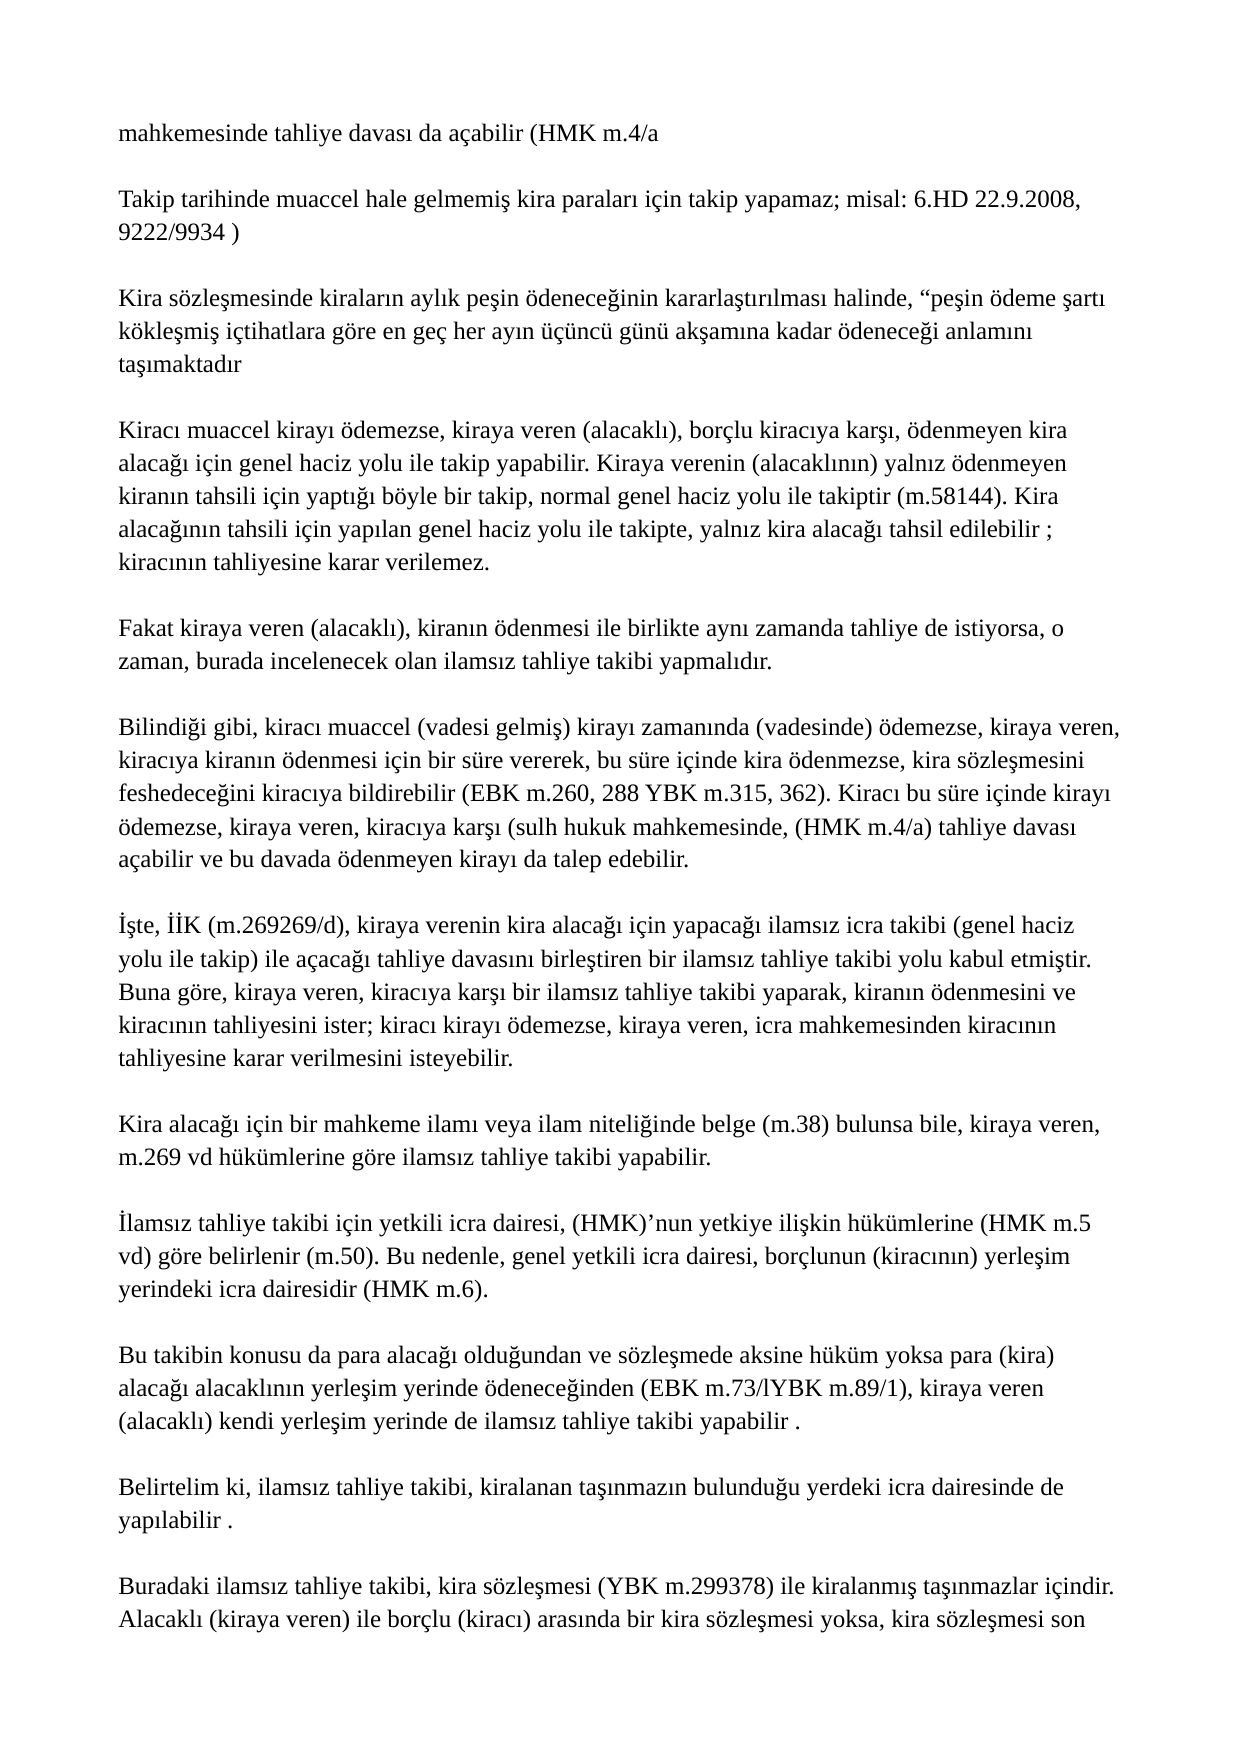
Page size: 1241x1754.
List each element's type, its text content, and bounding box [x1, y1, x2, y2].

text ----------------------KİRALANAN TAŞINMAZIN İLAMSIZ İCRA YOLU İLE TAHLİYESİ PROSEDÜRÜ--------------------------------- İlamsız icra, kural olarak yalnız para (ve teminat) alacakları için mümkündür. Fakat istisna olarak, iki halde kiralanan taşınmazların ilamsız icra yolu ile tahliye edilebileceği kabul edilmiştir. Kural olarak, kiraya verilmiş bir taşınmazı (mesela bir evi) tahliye ettirebilmek için, kiraya verenin (ev sahibinin) ilk önce kiracıya karşı sulh hukuk mahkemesinde bir tahliye davası (HMK m.4/a) açması gerekir. Kiraya veren, bu tahliye davasını kazanırsa, mahkemeden alacağı tahliye ilamını icraya koyarak taşınmazın (evin) tahliyesini sağlar. Fakat ÎİK, istisnaî olarak, bazı sebeplerin varlığı halinde, ilk önce mahkemede tahliye davası açmadan, kiraya verenin, doğruca icra dairesine başvurarak, kiralanan taşınmazın tahliyesini isteyebileceğini kabul etmiştir (ilamsız icra; m.269 vd)2. Bu da iki halde mümkündür: 1) Kira bedelinin ödenmemesi halinde ; 2) kira süresinin bitmesi halinde. A) Kira bedelinin ödenmemesi nedeniyle ilamsız tahliye (m.269 269/d) Belirtelim ki, m.269-275'teki hallerde, kiraya veren, aşağıda incelenecek olan ilamsız tahliye takibi yapmak zorunda değildir. Kiraya veren, ilamsız tahliye takibi yapmadan, doğruca sulh hukuk mahkemesinde tahliye davası da açabilir (HMK m.4/a Takip tarihinde muaccel hale gelmemiş kira paraları için takip yapamaz; misal: 6.HD 22.9.2008, 9222/9934 ) Kira sözleşmesinde kiraların aylık peşin ödeneceğinin kararlaştırılması halinde, “peşin ödeme şartı kökleşmiş içtihatlara göre en geç her ayın üçüncü günü akşamına kadar ödeneceği anlamını taşımaktadır Kiracı muaccel kirayı ödemezse, kiraya veren (alacaklı), borçlu kiracıya karşı, ödenmeyen kira alacağı için genel haciz yolu ile takip yapabilir. Kiraya verenin (alacaklının) yalnız ödenmeyen kiranın tahsili için yaptığı böyle bir takip, normal genel haciz yolu ile takiptir (m.58144). Kira alacağının tahsili için yapılan genel haciz yolu ile takipte, yalnız kira alacağı tahsil edilebilir ; kiracının tahliyesine karar verilemez. Fakat kiraya veren (alacaklı), kiranın ödenmesi ile birlikte aynı zamanda tahliye de istiyorsa, o zaman, burada incelenecek olan ilamsız tahliye takibi yapmalıdır. Bilindiği gibi, kiracı muaccel (vadesi gelmiş) kirayı zamanında (vadesinde) ödemezse, kiraya veren, kiracıya kiranın ödenmesi için bir süre vererek, bu süre içinde kira ödenmezse, kira sözleşmesini feshedeceğini kiracıya bildirebilir (EBK m.260, 288 YBK m.315, 362). Kiracı bu süre içinde kirayı ödemezse, kiraya veren, kiracıya karşı (sulh hukuk mahkemesinde, (HMK m.4/a) tahliye davası açabilir ve bu davada ödenmeyen kirayı da talep edebilir. İşte, İİK (m.269269/d), kiraya verenin kira alacağı için yapacağı ilamsız icra takibi (genel haciz yolu ile takip) ile açacağı tahliye davasını birleştiren bir ilamsız tahliye takibi yolu kabul etmiştir. Buna göre, kiraya veren, kiracıya karşı bir ilamsız tahliye takibi yaparak, kiranın ödenmesini ve kiracının tahliyesini ister; kiracı kirayı ödemezse, kiraya veren, icra mahkemesinden kiracının tahliyesine karar verilmesini isteyebilir. Kira alacağı için bir mahkeme ilamı veya ilam niteliğinde belge (m.38) bulunsa bile, kiraya veren, m.269 vd hükümlerine göre ilamsız tahliye takibi yapabilir. İlamsız tahliye takibi için yetkili icra dairesi, (HMK)’nun yetkiye ilişkin hükümlerine (HMK m.5 vd) göre belirlenir (m.50). Bu nedenle, genel yetkili icra dairesi, borçlunun (kiracının) yerleşim yerindeki icra dairesidir (HMK m.6). Bu takibin konusu da para alacağı olduğundan ve sözleşmede aksine hüküm yoksa para (kira) alacağı alacaklının yerleşim yerinde ödeneceğinden (EBK m.73/lYBK m.89/1), kiraya veren (alacaklı) kendi yerleşim yerinde de ilamsız tahliye takibi yapabilir . Belirtelim ki, ilamsız tahliye takibi, kiralanan taşınmazın bulunduğu yerdeki icra dairesinde de yapılabilir . Buradaki ilamsız tahliye takibi, kira sözleşmesi (YBK m.299378) ile kiralanmış taşınmazlar içindir. Alacaklı (kiraya veren) ile borçlu (kiracı) arasında bir kira sözleşmesi yoksa, kira sözleşmesi son bulmuş ise veya borçlu (kira sözleşmesinden) başka bir sözleşmeye (mesela, ortaklık veya işletme sözleşmesine) dayanarak taşınmazda oturmakta ise, m.269 hükmüne göre ilamsız tahliye takibi yapılamaz. Kiraya verenin ilamsız tahliye takibi yapabilmesi için, taraflar arasında yazılı bir kira sözleşmesi bulunması şart değildir. Sözlü kira sözleşmesine dayanarak da ilamsız tahliye takibi yapılabilir. Takip talebi Buradaki (ilamsız tahliyedeki) takip talebinin yapılması ve içeriği, kural olarak genel haciz yolu ile takipteki (m.58) gibidir . Bu nedenle, burada, ilamsız tahliyedeki takip talebinin özelliklerinin incelenmesi ile yetinilecektir: 1) Alacaklı (kiraya veren) İlamsız tahliye takibi, alacaklı sıfatıyla kiraya veren tarafından yapılır (m.58/1 ) . Kiraya veren, kural olarak taşınmazın maliki olan kişidir. Fakat, kiraya veren, taşınmazın maliki olmasa bile, kiraya veren sıfatı ile ilamsız tahliye takibi yapabilir . Paylı mülkiyete konu taşınmaz bir paydaş tarafından kiraya verilmişse, o tek (bir) paydaş kiralayan sıfatıyla ilamsız tahliye takibi yapabilir. Kiraya veren taşınmazım başkasına temlik ederse, yeni malik ilamsız tahliye takibi yapabilir . Kira sözleşmesinde birden fazla kiraya veren varsa, ilamsız tahliye takibinin kiraya verenlerin tümü tarafından (birlikte) yapılması zorunludur (mecburî takip arkadaşlığı) 2) Borçlu (kiracı) İlamsız tahliye takibi, borçlu sıfatıyla kiracıya karşı yapılır (m.58/2). Kiracı ölmüş ise, ilamsız tahliye takibinin kiracının bütün mirasçılarına karşı (birlikte) yapılması zorunludur (mecburî takip arkadaşlığı) Kira sözleşmesinde birden fazla kiracının bulunması halinde, kiraya verenin, kiracıların tümüne (hepsine) karşı birlikte ilamsız tahliye takibi yapması zorunludur (mecburî takip arkadaşlığı) . Kira sözleşmesinde kiracının adresi yazılı ise, takip talebinde borçlunun (kiracının) adresi olarak bu (kira sözleşmesindeki) adresinin gösterilmesi ve ödeme emrinin de bu adrese tebliğ edilmesi gerekir. 3) Kira (alacak) tutarı Kiraya veren (alacaklı), ilamsız tahliye takip talebinde, ilk önce ödenmemiş olan kiranın ödenmesini ister. Yani, kiraya veren, istediği kiranın (alacağın) Türk parası ile tutarını takip talebinde göstermelidir (m.58/3). EBK döneminde yapılan kira sözleşmelerinde, bir aylık kiranın zamanında ödenmemesi halinde, kira dönemi sonuna kadar olan kiraların tamamının muaccel olacağı kararlaştırılmış ise, alacaklı, takip talebinde muaccel hale gelmiş olan tüm kiraların ödenmesini talep edebilmekte idi . YBK’na göre, konut kiralarında “kira bedelinin zamanında ödenmemesi halinde ceza koşulu ödeneceğine veya sonraki kira bedellerinin muaccel olacağına ilişkin anlaşmalar geçersizdir” (YBK m.346,c.2) . Ancak, YBK m.346 hükmü, kiracının TTK’nda tacir olarak sayılan kişiler ile özel hukuk ve kamu hukuku tüzel kişileri olduğu işyeri kiralarında,1.7.2020 tarihine kadar uygulanmaz (6353 s.K. geçici m.2). Bu halde, işyeri kiralarındaki muacceliyet şartı 1.7.2020 tarihine kadar uygulanacaktır (geçerlidir). İlk kira dönemi için istenebilecek kira, (ilk) kira sözleşmesinde kararlaştırılmış (belirtilmiş) olan kira bedelidir. Kira sözleşmesinde, sonraki (yeni) kira dönemi için ödenecek kira, önceki dönemin kira bedeline her yıl yüzde belirli bir miktar zam yapılacaktır şeklinde belirlenmiş ise, kiraya veren, buna göre hesaplayacağı (yeni) kira bedeli üzerinden ilamsız tahliye takibi yapabilir . YBK’na göre, konut kiralarında “tarafların yenilenen kira dönemlerinde uygulanacak kira bedeline ilişkin anlaşmaları, bir önceki kira yılında üretici fiyat endeksindeki artış oranmı geçmemek koşuluyla geçerlidir” (YBK m.344,1). YBK m.344 “birinci fıkrasında yenilenen kira dönemlerinde uygulanacak kira bedelinin belirlenmesine ilişkin ilkelere yer verilmiştir. Böylece, 6570 sayılı Kanunun 2 ve 3 üncü maddelerinin, Anayasa Mahkemesince iptali üzerine bu konuda ortaya çıkan kanun boşluğunun, uygulamada kabul edilen esaslar göz önünde tutularak, yasal bir düzenlemeye kavuşturulması amaçlanmıştır. Bu düzenlemeyle, yenilenen kira dönemlerinde uygulanacak kira bedellerine ilişkin anlaşmaların geçerliliği, bir önceki kira yılında “üretici fiyat endeksindeki artış oranını geçmemek koşuluyla” kabul edilmiştir; kira sözleşmesinin bir yıldan uzun süreli olması durumunda da aynı sınırlamanın gözetilmesi gerekecektir. Uygulamada, uzun bir süreden beri Devlet İstatistik Enstitüsü tarafından yayımlanan toptan eşya fiyat endeksindeki artış oranı göz önünde tutulmuş olmakla birlikte, adı geçen Enstitüce bir süreden beri bu endeks yerine üretici fiyat endeksindeki artış oranları yayımlandığı için, kira bedelinin belirlenmesinde objektif bir ölçüt olarak üretici fiyat endeksindeki artış oranından yararlanılması benimsenmiştir”. Ancak, YBK m.344 hükmü, kiracının TTK’nda tacir olarak sayılan kişiler ile özel hukuk ve kamu hukuku tüzel kişileri olduğu işyeri kiralarında, 1.7.2020 tarihine kadar uygulanmaz (6353 s.K. geçici m.2). Taraflar yeni kira dönemi için ödenecek kira (farkı) hakkında anlaşmaya varamamışlarsa, kiraya veren, önceki dönemdeki kira bedeli üzerinden (yeni dönemde) ilamsız tahliye takibi yapabilir ve yeni dönem için kira farkı isteme hakkım saklı tutabilir. Kiraya veren, (böyle yapmayıp da) kendi belirlediği yeni dönem kira farkını da ekleyerek yeni bir kira bedeli üzerinden ilamsız tahliye takibi yaparsa, kiracı, kiraya verenin tek taraflı olarak (yeni dönem için) belirlediği kira farkına itiraz edebilir. Bu itiraz kısmî itiraz niteliğinde olduğundan, kiracının itirazında itiraz ettiği (veya kabul ettiği) kira miktarının ne kadar olduğunu açıkça göstermesi gerekir. Aksi halde, kiracı kiraya verenin istediği kira miktarına itiraz etmemiş sayılır. Kiracı, yeni dönem için istenen kira farkına açıkça itiraz (kısmî itiraz) ederse ve itiraz etmediği (önceki dönemdekine göre) kirayı da (ödeme süresinde) öderse, kiraya veren, icra mahkemesinden kiracının itirazının kaldırılmasına ve tahliyesine karar verilmesini isteyemez. Bu halde (tarafların yeni kira döneminde ödenecek kira farkı için anlaşmaya varamamış olmaları halinde), kiraya veren, yeni döneme ait kira farkı için sulh hukuk mahkemesinde açacağı kira bedelinin tespiti davasında, sulh hukuk mahkemesinin vereceği kira tespiti kararına dayanarak ilamsız tahliye takibi yapabilir. Yargıtay'a göre, “kiranın tespitine ilişkin mahkeme kararı ile tespit edilen kira farkı alacağının ifa zamanmın gelmiş sayılması için sadece alacaklının borçludan edada bulunmasını isteyebileceği zamanın gelmiş olması yeterli olmayıp; aynı zamanda o kararın kesinleşmesi gerekir” Fakat İçtihadı Birleştirme Kararları mahkemeleri bağlayıcı nitelikte olduğundan, sözü geçen 12.11.1979 günlü İBK yürürlükte kaldığı (değiştirilmediği) sürece, kira bedelinin tespiti kararları kesinleşmedikçe, bu kararlara dayanarak ilamsız icra (ve tahliye) takibi yapılamaz . Kiraya verenin, istediği kiranın hangi aya (veya aylara) ait olduğunu takip talebinde belirtmesi gerekir. Takip talebinde istenen kiranın hangi aya (veya aylara) ait olduğu belirtilmemişse, bu husus alacaklıya (kiraya verene) açıklat tırılır ; yoksa, bundan dolayı alacaklının (kiraya verenin) itirazın kaldırılması ve tahliye talebi reddedilemez. İşyeri kiralarında, kiraya veren, takip talebinde (kiracının kiraya verene ödemesi gereken) net kirayı talep edebilir. Kanımca, kira sözleşmesinde, yönetim, yakıt, kapıcı, elektrik, su giderlerinin kiracıya ait olduğu yazılı olup da kiraya veren bu giderleri (veya bunlardan birini veya bazısını) ödemiş ise, kiraya veren, ilamsız tahliye takip talebinde, kiradan başka (ödemiş olduğu) bu giderleri de isteyebilir . YBK’na göre, “kiracı, konut ve çatılı işyeri kiralarında, sözleşmede aksi öngörülmemişse veya aksine yerel adet yoksa, ısıtma, aydınlatma ve su gibi kullanma giderlerine katlanmakla yükümlüdür. Giderlere katlanan taraf, bu giderleri ispat edici belgelerin birer örneğini, istem üzerine diğer tarafa vermek zorundadır” (YBK m.341). 4) Tahliye talebi Kiraya veren (alacaklı), ilamsız tahliye takip talebinde, ikinci olarak (kiranın ödenmesinden başka) kiracının tahliyesini (taşınmazı boşaltmasını) ister (m.269,1). Yani, kiraya veren, ödenmemiş kiranın tahsili için yaptığı ilamsız takip talebinde, kiracıya (ödeme emri ile) BK m.260 veya 288 (YBK m.315 veya 362)’deki ihtarın da yapılmasını isteyebilir. Böylece kiraya veren, kira bedeli için olan genel haciz yolu ile takip ile, tahliye takibini birleştirir. Kiraya veren, tahliye talebini, (örnek 1 nolu) basılı takip talebi örneğinin (7) nolu bölümünün karşısındaki boş yere yazar . Ayrıca, tahliye talebinin, basılı takip talebi örneğinin (9) nolu bölümünün karşısındaki boş yerde de “haciz ve tahliye” şeklinde tekrarlanması uygun olur. Kiraya veren (alacaklı), takip talebinde yalnız kiranın ödenmesini istemekle yetinmiş, yani tahliye talebinde bulunmamış ise, icra dairesi, borçluya (kiracıya) m.269'a göre (13 örnek nolu) ödeme emri gönderemez ; göndermiş olsa bile, alacaklı, böyle bir ödeme emrine dayanarak icra mahkemesinden (veya sulh hukuk mahkemesinden, m.269/b,lV) taşınmazın tahliyesini isteyemez . Bu halde (takip talebinde tahliye istemeyip sadece kira alacağının istenmiş olması halinde), takip talebi genel haciz yoluna ilişkin bir takip talebidir. Bu nedenle, icra dairesi, borçluya (kiracıya) genel haciz yoluna ilişkin (7) örnek numaralı ödeme emri gönderir. 5) Kira sözleşmesinin eklenmesi Yazılı kira sözleşmesi yapılmış ise, kiraya verenin, takip talebine yazılı kira sözleşmesinin aslım veya bir örneğini eklemesi ve bundan başka borçlu (kiracı) sayısı kadar örneğini takip talebi ile birlikte icra dairesine vermesi gerekir (m.58,) . Bundan başka, kiraya verenin, dayandığı yazılı kira sözleşmesinin tarihini takip talebine yazması gerekir. Belirteyim ki, kiraya verenin (kira bedelinin ödenmemesi nedeniyle) ilamsız tahliye takibi (m.269) yapabilmesi için, yazılı bir kira sözleşmesi bulunması şart değildir . Yazılı kira sözleşmesi bulunmasa (yani kira sözleşmesi sözlü yapılmış olsa) dahi, ilamsız tahliye yoluna başvurulabilir. Aşağıda görüleceği gibi, bu halde, kiracı, süresinde ödeme emrine itiraz etmezse, kira sözleşmesini kabul etmiş sayılır ve kiraya veren icra mahkemesinden kiracının tahliyesini isteyebilir (m.269/a) . Kiracı, süresinde ödeme emrine itiraz eder ve fakat kira sözleşmesini açıkça kabul ederse veya itirazında kira sözleşmesini açık ve kesin olarak inkar etmezse, kira akdini (sözleşmesini) kabul etmiş sayılır (m.269,11 c.2) ; bu halde, kiraya veren icra mahkemesinden itirazın kaldırılmasını ve tahliye isteyebilir. Buna karşılık, kiracı ödeme emrine itiraz ederken kira sözleşmesini inkar ederse, kiraya veren icra mahkemesinden tahliye isteyemez; sulh hukuk mahkemesinde tahliye davası açabilir (m.269/b,IV,V). Alacaklı (kiraya veren) takip talebinde kira sözleşmesinin sözlü olduğunu (sözlü kira sözleşmesine dayandığını) bildirdikten sonra, icra mahkemesinde kira sözleşmesinin yazılı olduğunu ileri süremez (yazılı bir kira sözleşmesine dayanamaz) . Fakat, alacaklı kiraya veren, borçlu (kiracı) ile arasında (sözlü) bir kira sözleşmesi bulunduğunu (icra mahkemesinde) başka bir belge ile ispat edebilir . Ödeme emri Alacaklının (kiraya verenin) ilamsız tahliye takip talebini alan icra dairesi, borçlu kiracıya ihtarlı (13 örnek nolu) ödeme emri gönderir. Bu ödeme emrine şunlar yazılır (m.269, Y m.35): 1) Takip talebindeki kayıtlar Ödeme emrine, takip talebindeki kayıtlar, yani alacaklının (kiraya verenin) ve borçlunun (kiracının) kimlikleri ve adresleri ile istenen kiranın Türk parası ile tutarı yazılır. 2) Fesih (tahliye) ihtarı BK m.260 veya m.288 (YBK m.315 veya m.362)’de yazılı, kira sözleşmesinin feshedileceğine ilişkin ihtar (tahliye ihtarı) da ödeme emrine yazılır (m.269,1; Y m.35/b) . 3) İtiraz süresi Ödeme emrinde, borçlunun (kiracının) yedi gün içinde (ödeme emrine) itiraz edebileceği de yazılır. Buna göre, ödeme emrine itiraz süresi yedi gündür. 4) Kira sözleşmesine itiraz ile ilgili ihtar Borçlu kiracının, itiraz süresi (kural olarak yedi gün) içinde, kira sözleşmesini ve varsa yazılı kira sözleşmesindeki imzasını açık ve kesin olarak reddetmezse (inkar etmezse), kira sözleşmesini kabul etmiş sayılacağı ihtarı da ödeme emrine yazılır (m.269,ü; Y m.35/d). Kira sözleşmesine itiraz, aşağıda incelenecektir . 5) Ödeme (temerrüt) ihtarı Ödeme emri ile, borçlu kiracıya, kira borcunu (ödeme emrinin tebliği tarihinden itibaren) belli bir süre içinde (ödeme emrinde yazılı olan icra dairesine ait) banka hesabına ödemesi ihtar edilir. Ödeme süresi, kira sözleşmesi çeşitlerine göre değişiktir: adi kirada ödeme süresi en az on gündür (YBK m.315,11). Konut ve çatılı işyeri kiralarında ödeme süresi en az otuz gündür (YBK m.315,ü) . Ürün kirasında, ödeme süresi en az altmış gündür (YBK m.362,ü): Ürün kirasında ödeme süresinin (altmış gün yerine) otuz gün olarak gösterilmiş olması halinde, alacaklı kiraya veren, (böyle bir ödeme emrine dayanarak) icra mahkemesinden (veya sulh hukuk mahkemesinden) tahliye isteyemez ; fakat, alacaklı kiraya veren, (icra mahkemesinde) kira alacağı için, itirazın kaldırılmasını isteyebilir. (En az on, otuz veya altmış günlük) ödeme (ihtar) süresi, borçluya ödeme emrinin tebliğinden itibaren işlemeye başlar . Yukardaki en az otuz (on veya altmış) günlük ödeme süresinin hesabında, ihtarın (ödeme emrinin) tebliğ edildiği (ilk) gün sayılmaz (m.19,1) . En az otuz (on veya altmış) günlük ödeme süresinin sonuncu gününün resmî bir tatil gününe rastlaması halinde, ödeme süresi, tatili takip eden iş gününde biter. Ödeme emrinde ödeme süresinin yanlış gösterilmiş (mesela otuz gün yerine yedi gün gösterilmiş) olması halinde, borçlu kiracı temerrüde düşmez ve alacaklı (kiraya veren) tahliye isteyemez . Ödeme emrinde ödeme süresi yazılı değilse (ödeme süresi ile ilgili yer boş bırakılmışsa), kiraya veren (alacaklı) icra mahkemesinden (veya sulh hukuk mahkemesinden) kiracının tahliyesini isteyemez . 6) Tahliye (boşaltma) ihtarı Ödeme emri ile, borçluya (kiracıya) yedi günlük süresi içinde (m.62'ye göre) ödeme emrine itiraz etmez ve otuz (on veya altmış) günlük ödeme süresi içinde borcu (kirayı) ödemezse, kiraya verenin (alacaklının) kesinleşen kira alacağı için haciz isteyebileceği (m.78 vd) ve icra mahkemesinden (kiracının) kiralanan taşınmazdan çıkarılmasını (tahliyesini) isteyebileceği ihtar edilir (m.269/a ; Y m.35/e). Kendisine tahliye ihtarını içeren (13 ömek nolu) ödeme emri tebliğ edilmemiş olan borçlunun, icra mahkemesinden tahliyesi istenemez . 7) Yazılı kira sözleşmesinin bir örneğinin ödeme emrine eklenmesi ve borçluya gönderilmesi (tebliğ edilmesi) gerekir. Fakat, Yargıtay 12.HD karşı görüştedir . 8) Bu (13 örnek nolu) ödeme emrine borçlunun (kiracının) mal beyanında bulunmasına ilişkin bir ihtar konulması (yazılması), İİK (m.269) ve Yönetmeliği (m.35) tarafından öngörülmemiştir. Bu nedenle, bu ödeme emrine mal beyanı ile ilgili bir ihtar konulmaz ve burada borçlunun (kiracının) mal beyanında bulunma yükümlülüğü yoktur. IV Ödeme emrine itiraz edilmemesi I) Genel bilgi Borçlu (kiracı), yedi gün içinde, ödeme emrine itiraz etmezse, ilamsız tahliye takibi kesinleşir. İtiraz süresi (kural olarak yedi gün) içinde ödeme emrine itiraz etmemiş olan borçlunun (kiracının), itiraz süresi geçtikten sonra yaptığı itiraz geçersizdir; yani, bu halde de ilamsız tahliye takibi kesinleşir. Borçlu (kiracı), süresi içinde icra dairesine yaptığı itirazda kısmî itirazda bulunmuş ve fakat itiraz ettiği (veya kabul ettiği) kira miktarını açıkça göstermemiş ise, ödeme emrine (hiç) itiraz etmemiş sayılır (m.269/d, m.62,IV); yani, bu halde de ilamsız tahliye takibi kesinleşir . Borçluya yapılan ödeme emri tebligatı usulsüz ise, borçlu, usulsüz tebliği öğrendiği tarihten itibaren yedi gün içinde icra dairesinde ödeme emrine itiraz edebilir (Teb.K.m.32 ; Teb.Yön.m.53/2). Ödeme emri tebliğinin usulsüz olması halinde, Yargıtay, borçlunun, usulsüz tebliği öğrendiği tarihten itibaren yedi gün içinde, hem icra dairesinde ödeme emrine itiraz etmesi, hem de icra mahkemesinden tebligatın usulsüz olduğunun tespitini ve ödeme emrinin tebliği tarihinin öğrenme tarihi olarak düzeltilmesini istemesi gerektiği görüşündedir . Borçlu, bu şekilde icra dairesinde ödeme emrine itiraz etmeyip de, usulsüz tebliğ edilen ödeme emrini öğrendiği tarihten itibaren yedi gün içinde yalnız (icra mahkemesine) şikayet yoluna (m. 16) başvurur (ayrıca icra dairesinde ödeme emrine itiraz etmez) ise, süresi içinde ödeme emrine itiraz etmediği için, ödeme emri (ve bununla ilamsız tahliye takibi) kesinleşir . Ödeme emrine itiraz icra dairesine yapılır (m.269,11). Yargıtay'a göre, borçlunun yedi günlük süresi içinde icra mahkemesine yaptığı itiraz geçersizdir. Yani, bu halde (borçlunun yedi gün içinde icra mahkemesine itirazda bulunmuş olması halinde) de, borçlu ödeme emrine itiraz etmemiş sayılır ve hakkındaki ilamsız tahliye takibi kesinleşir . 2) Borcun (kiranın) ödenmesi Borçlunun (kiracının) süresinde ödeme emrine itiraz etmemesi ile ilamsız tahliye takibi kesinleşirse de, alacaklı (kiraya veren) bunun üzerine hemen haciz ve tahliye isteyemez. Çünkü, borçlu, (on, otuz veya altmış günlük) ödeme süresi içinde borcunu (kirayı) ödeyebilir. Borçlu (kiracı), ödeme emrinin tebliğinden itibaren otuz (on veya altmış) gün içinde kira borcunu icra dairesine öderse, ilamsız tahliye takibi son bulur (ve alacaklı haciz ve tahliye isteyemez). Borçlu, (ödeme emrinin tebliğinden itibaren otuz gün içinde) borcunu (kirayı) ödeme yeri olan bankaya yatırabilir veya icra dairesinin banka hesabına da gönderebilir . Borçlu, (ödeme emrinin tebliğinden itibaren otuz gün içinde) borcunu (kirayı) PTT aracılığı (posta veya telgraf) havalesi ile de icra dairesine gönderebilir . Borçlu, (ödeme emrinin tebliğinden itibaren otuz gün içinde) kira borcunu alacaklıya (kiraya verene) da ödeyebilir veya (masrafı kendisine borçluya ait olmak üzere) ikametgahta (konutta) ödemeli olarak PTT ile de kiraya verene gönderebilir . Buna karşılık, kiracı (ödeme emrinin tebliğinden itibaren otuz gün içinde) kirayı (kiraya verene) normal (adi) posta havalesi ile gönderir ve kiraya veren bu havaleyi kabul etmezse (kirayı PTT'den almazsa), kiracı (borçlu) temerrütten kurtulamaz. Fakat, kiracı takip yapılan aylardan önceki aylara ait kiraları kiraya verene normal (adi) posta havalesi ile göndermiş ve kiraya veren bu kiralan almış ise, taraflar arasında bu şekilde ödeme yeri ve şekli zımnen (tarafların örtülü iradeleriyle) belirlenmiş sayılır (EBK m.73 YBK m.89); bu nedenle, takip konusu kirayı da kiraya verene adi posta havalesi ile gönderen kiracı (bununla) temerrütten kurtulur (yani tahliyesine karar verilemez) . Ödeme emrini alan borçlu (kiracı), icra takibinden (veya ödeme emrinin tebliğinden) önce tayin edilmiş olan tevdi mahalline (EBK m.91 YBK m. 107) de, (ödeme emrinin tebliğinden itibaren otuz gün içinde) takip konusu kirayı yatırabilir . Fakat, borçlu kiracı, icra takibinden (özellikle ödeme emrinin tebliğinden) sonra tevdi mahalli tayin ettirerek kirayı bu tevdi mahalline yatırmakla temerrütten kurtulamaz . Borçlu (kiracı), otuz (on veya altmış) günlük ödeme (ihtar) süresi içinde, kira borcunun bir kısmını icra dairesine ödeyebilir, kalan kısmını da yukardaki şekillerden biri ile alacaklıya icra dairesi dışında ödeyebilir veya gönderebilir . Kiracı (borçlu), kira borcunu Türk parası ile ödeyebilir; icra dairesine para yerine çek, bono veya tahvil verilmesi ödeme yerine geçmez . Borçlu (kiracı), ödeme emrinin tebliğinden itibaren otuz (on veya altmış) gün içinde kira borcunu (yukarda görülen şekillerden biri ile) öderse, ilamsız tahliye takibi son bulur. Yani, alacaklı (kiraya veren) icra mahkemesinden borçlunun tahliyesini (m.269/a) isteyemez. Kira borcunun kapsamı yukarıda incelendi . Borçlu kiracı, otuz (on veya altmış) günlük ödeme (ihtar) süresi içinde kira borcunu ödemiş ise, kira borcundan sayılmayan faiz, icra giderleri ve vekalet ücretini aynı süre (on, otuz veya altmış gün) içinde ödememiş olması nedeniyle icra mahkemesinden borçlunun tahliyesi istenemez . Borçlu kiracının otuz (on veya altmış) gün içinde kira borcunu ödemesi halinde, alacaklı (kiraya veren) haciz de isteyemez. Ancak, borçlu yalnız kira borcunun aslını ödemekle yetinmiş, faiz ve icra giderlerini ödememiş ise, alacaklı (kiraya veren), ödenmeyen faiz ve icra giderleri için icra takibine devam edebilir, yani borçlu kiracının mallarının haczedilmesini isteyebilir. Borçlunun, kira borcunu icra dairesi dışında alacaklıya ödemiş (alacaklıya posta veya telgraf havalesi ile göndermiş, alacaklının banka hesabına yatırmış veya tevdi mahalline yatırmış) olması halinde, alacaklı, kira alacağının ve ferilerinin tamamı için icra takibine devam edilmesini, yani borçlunun mallarının haczedilmesini isteyebilir. Bu halde, borçlu (kiracı), İÎK'nun 71. maddesine göre icra mahkemesinden takibin iptalini istemek suretiyle, icra dairesi dışında ödemiş olduğu kira borcu için mallarının haczedilmesini önleyebilir. 3) Borcun (kiranın) ödenmemesi Süresinde ödeme emrine itiraz etmemiş olan borçlu (kiracı), (on, otuz veya altmış günlük) ödeme süresi içinde kira borcunu ödemezse, alacaklı (kiraya veren), hem icra dairesinden kira alacağının tahsili için borçlunun mallarının haczedilmesini isteyebilir (m.78 vd), hem de icra mahkemesinden borçlunun (kiracının) tahliyesini isteyebilir (m.269/a). Alacaklı, aynı anda bu iki yola da başvurabilir; alacaklının bu yollardan birine başvurmuş (mesela haciz istemiş) olması, diğer yoldan (misalde tahliye istemekten) vazgeçtiği anlamına gelmez : a) Haciz talebi (borçlunun mallarının haczedilmesi): Az önce de belirtildiği gibi, süresinde ödeme emrine itiraz etmemiş olan borçlu (on, otuz veya altmış günlük) ödeme süresi içinde kira borcunu ödemezse, alacaklı (kiraya veren), (ödeme emrine itiraz edilmemesi nedeniyle) kesinleşen kira alacağının (ve faiz ve icra giderleri gibi ferilerinin) tahsili için, icra dairesinden borçlunun mallarının haczedilmesini isteyebilir (m.78 vd). Ancak, kiraya verenin (alacaklının) haciz isteyebilmesi için, borçlunun (kiracının) süresinde ödeme emrine itiraz etmemiş bulunması yeterli olmayıp, aynı zamanda (on, otuz veya altmış günlük) ödeme süresi içinde kira borcunu ödememiş olması gerekir. Yani, alacaklı (kiraya veren), ancak ödeme süresinin bitmesinden sonra borçlu kiracının mallarının haczini isteyebilir. Haciz, haczedilen malların satılması ve bedelinden kiraya verenin kira alacağının ödenmesi, tamamen genel haciz yolundaki hükümlere göre olur (m.78144). Süresinde ödeme emrine itiraz etmemiş olan borçlu kiracı, ödeme süresi geçtikten sonra kira borcunu (ve ferilerini) öderse, alacaklı (kiraya veren); haciz isteyemez ; fakat, icra mahkemesinden borçlu kiracının tahliyesini isteyebilir. b) Tahliye (m.269/a) (icra mahkemesinin kiracının tahliyesine karar vermesi): Süresi içinde ödeme emrine itiraz etmemiş olan borçlu (kiracı) (on, otuz veya altmış günlük) ödeme süresi içinde kira borcunu ödemezse, alacaklı (kiraya veren) icra mahkemesinden borçlu kiracının tahliyesini isteyebilir (m.269/a). aa) Ödeme süresinin geçmiş olması: Alacaklının icra mahkemesinden tahliye isteyebilmesi için, borçlunun, süresinde ödeme emrine itiraz etmemiş bulunması yeterli olmayıp, bundan başka (on, otuz veya altmış günlük) ödeme süresi içinde kira borcunu ödememiş olması da gereklidir (m.269/a). Bu nedenle, alacaklının, icra mahkemesinden tahliye isteyebilmesi için ödeme süresinin sona ermesini beklemesi gerekir. Ödeme süresi dolmadan ve böylece borçlunun temerrüdü gerçekleşmeden, alacaklı (kiraya veren) icra mahkemesinden tahliye isteyemez ; istese bile, icra mahkemesi borçlu kiracının tahliyesine karar veremez; misaller : Tahliye talebinin vaktinden önce yapıldığından dolayı reddine ilişkin icra mahkemesi kararı, sadece tahliye talebinin süresinden önce açılmış olduğu ve bu nedenle tahliye talebi hakkının doğmadığı hakkında kesin hüküm teşkil eder (HMK m.303); bu nedenle, ödeme süresinin bitmesinden sonra yapılan, yeni tahliye talebinin incelenmesine engel teşkil etmez . bb) Tahliye talebi süresi: Ödeme süresi geçtikten sonra, alacaklı (kiraya veren), ödeme (ihtar) süresinin bitim tarihini takip eden altı ay içinde , icra mahkemesinden tahliye isteyebilir (m.269/a) . cc) tcra mahkemesinin tahliye talebini incelemesi: Tahliye talebi (m.269/a) için yetkili icra mahkemesi, ilamsız tahliye takibinin yapıldığı icra dairesinin tabi bulunduğu (yani o yerdeki) icra mahkemesidir . İcra mahkemesi, alacaklının (kiraya verenin) tahliye talebini duruşmalı olarak inceler (m.269/d ; m.70) . 1 İcra mahkemesinin inceleyemeyeceği hususlar : Bu halde, kiracı (borçlu) süresi içinde ödeme emrine itiraz etmediği için, ilamsız tahliye takibi kesinleşmiştir. Bu nedenle, borçlu kiracı, kira sözleşmesini kabul etmiş sayılır (m.269,ü,c.2). Yani, borçlu kiracı icra mahkemesinde artık kira sözleşmesini inkar edemez, etse bile, icra mahkemesi kira sözleşmesini hakkında bir inceleme yapamaz . Yukarda belirtildiği gibi, alacaklı (kiraya veren) sözlü kira sözleşmesine dayanarak da (kira bedelinin ödenmemesi nedeniyle) ilamsız tahliye takibi (m.289 vd) yapabilir. Bu nedenle, sözlü kira sözleşmesine dayanarak yapılan ilamsız tahliye takibinde süresinde ödeme emrine itiraz etmeyen borçlu kiracı, sözlü kira sözleşmesini kabul etmiş sayılır (m.269,11 c.2) ve artık icra mahkemesinde (sözlü) kira sözleşmesini inkar edemez, etse bile, icra mahkemesi kira sözleşmesi hakkında bir inceleme yapamaz . Borçlu kiracı, süresi içinde ödeme emrine itiraz etmediği için, ödeme emri ile istenen kira borcunu da kabul etmiş sayılır. Bu nedenle, borçlu kiracı, icra mahkemesinde artık kira borcu miktarına itiraz edemez, etse bile, icra mahkemesi kira borcu miktarı hakkında bir inceleme yapamaz . 2 İcra mahkemesinin inceleyebileceği hususlar : İcra mahkemesi, ilk önce alacaklının ilamsız tahliye takip talebinin kanuna uygun olup olmadığını inceler. Takip talebi kanuna uygun değilse, özellikle alacaklı takip talebinde tahliye istememişse, icra mahkemesi tahliye talebinin reddine karar verir . Bundan sonra, icra mahkemesi, borçlu kiracıya gönderilen ödeme emrinin kanuna uygun olup olmadığım inceler. Ödeme emri kanuna uygun değilse, özellikle ödeme emirinde ödeme (ihtar) süresi yanlış (noksan) gösterilmişse, ödeme emrinde ödeme (ihtar) süresi yazılı değilse veya ödeme emrinde tahliye ihtarı yok (tebliğ edilen ödeme emri 13 örnek nolu ödeme emri değil) ise, icra mahkemesi tahliye talebinin reddine karar verir . İcra mahkemesi, takip talebinin ve ödeme emrinin kanuna uygun olduğunu tespit ederse, bunun üzerine, borçlu kiracının süresi içinde ödeme emrine itiraz edip etmediğini araştırır. Borçlunun süresi içinde ödeme emrine itiraz etmemiş olması yukarda incelendi79. Buna göre, icra mahkemesi, borçlunun süresinde ödeme emrine itiraz etmediğini (veya itiraz etmemiş sayıldığım) tespit ederse, borçlunun ödeme (ihtar) süresi içinde kira borcunu ödeyip ödemediğini inceler: dd) İcra mahkemesinin tahliye kararı: Borçlu kiracının (on, otuz veya altmış günlük) ödeme süresi içinde kira borcunu ödemesi yukarda incelendi80. İcra mahkemesi, borçlu kiracının süresinde ödeme emrine itiraz etmediğini ve ödeme (ihtar) süresi içinde kira borcunun aslını ödemediğini tespit ederse, kiracının tahliyesine karar verir (m.269/a). Kira borcunun (alacağının) tutarı, yani borçlu kiracının hangi parayı ödeme (ihtar) süresi içinde ödememesi halinde mütemerrit sayılacağı ve icra mahkemesince tahliyesine karar verileceği yukarda incelendi. Borçlu kiracının ödeme süresi içinde kira borcunun aslını ödemiş olmasının yeterli bulunduğu, kira borcundan sayılmayan faiz, icra giderleri ve vekalet ücretini ödeme süresi içinde ödememiş olması nedeniyle (icra mahkemesince) tahliyesine karar verilemeyeceği de yukarda incelendi. Borçlu kiracı, süresi içinde kısmî itirazda (m.269/d, m.62,IV,c.l) bulunmuş ve kısmî itirazında kabul ettiği kira borcunu ödeme süresi içinde ödemiş ise, m.269/a hükmüne göre borçlunun (icra mahkemesince) tahliyesine karar verilemez. Çünkü, borçlu (kısmî itirazında) kabul ettiği ve bu nedenle kesinleşmiş olan (m.269/d, m.66,I c.3) kira borcunu ödeme (ihtar) süresi içinde ödemiştir ; yani, temerrüde düşmemiştir. Fakat borçlu kiracı, kısmî itirazında kabul ettiği kira borcunu ödeme (ihtar) süresi içinde ödememişse, alacaklının talebi üzerine, icra mahkemesi (m.269/a hükmüne göre) borçlu kiracının tahliyesine karar verir . Fakat alacaklı (kiraya veren), borçlu kiracının itiraz ettiği kira miktarı (bölümü) için, icra mahkemesinden itirazın kaldırılmasını ve borçlu kiracının tahliyesini isteyebilir . Borçlu kiracı, kira borcunu ödeme (ihtar) süresi içinde noksan ödemiş (kira borcunun bir kısmını ödememiş) ise, alacaklının talebi üzerine, icra mahkemesi (m.269/a hükmüne göre) borçlu kiracının tahliyesine karar verir . Ödeme (ihtar) süresi içinde kira borcunu ödememiş olan borçlu kiracı, ödeme süresi geçtikten (temerrüde düştükten) sonra kira borcunu ödese bile, icra mahkemesi, borçlunun tahliyesine karar vermekle yükümlüdür . Buna göre, alacaklı kiraya verenin tahliye talebini alan icra mahkemesi, borçlu kiracının süresinde (kural olarak yedi gün içinde) ödeme emrine itiraz etmediğini ve (on, otuz veya altmış günlük) ödeme süresi içince kira borcunu ödemediğini (veya noksan ödediğini) tespit ederse, borçlu kiracının tahliyesine karar verir (m.269/a). Yukarda görüldüğü gibi, bu halde icra mahkemesinin, tahliye kararı verebilmesi için, borçlu kiracının (on, otuz veya altmış günlük) ödeme (ihtar) süresi içinde kira borcunu ödememiş olduğunu tespit etmiş olması gerekir (m.269/a). Borçlu kiracının ödeme süresi içinde kira borcunu icra dairesine ödememiş olduğu, icra dosyasından anlaşılır. Ancak, yukarıda görüldüğü gibi, borçlu kiracı, kira borcunu mutlaka icra dairesine ödemek zorunda olmayıp, alacaklı kiraya verene de ödeyebilir, posta ile gönderebilir, kiraya verenin banka hesabına veya tevdi mahalline yatırabilir . Kira borcu ödeme süresi içinde bu şekillerden biri ile icra dairesi dışında kendisine ödenmiş olan alacaklı kiraya veren, buna rağmen icra mahkemesinden borçlu kiracının tahliyesini isterse, borçlu kiracı, ödeme süresi içinde kira borcunu alacaklı kiraya verene ödemiş olduğunu icra mahkemesinde iddia ve ispat edebilir. Borçlu kiracı, kira borcunu ödediğini, 68 inci maddenin birinci fıkrasında yazılı olan belgelerden biri ile ispat edebilir (m.269/d, m.68,I,). Buna göre, borçlu kiracı, kira borcunu (ödeme süresi içinde) ödediğini, alacaklı (kiraya veren) tarafından verilmiş imzası noterlikçe onaylı veya alacaklı tarafından ikrar edilmiş bir makbuz veya resmî dairelerin veya yetkili makamların yetkileri dahilinde ve usulüne göre verdikleri bir makbuz (mesela posta veya telgraf havale makbuzu, banka makbuzu, tevdi mahallinden alınmış makbuz) ile ispat edebilir. Borçlu kiracı, ödeme süresi içinde kira borcunu ödemiş olduğunu alacaklı (kiraya veren) tarafından verilmiş bir adi makbuz ile ispat etmek ister ve alacaklı bu makbuz altındaki imzayı inkar ederse, icra mahkemesi, m.68,V hükmüne göre, bu imzanın alacaklıya ait olup olmadığını incelemeye yetkilidir (m.269/d, m.68,V). İcra mahkemesi, yapacağı (veya yaptıracağı) imza incelemesi sonucunda, borçlunun ibraz ettiği adi makbuzdaki imzanın alacaklıya ait olduğu kanısına varırsa, alacaklının tahliye talebini reddeder; imzanın alacaklıya ait olmadığı kanısına varırsa borçlu kiracının tahliyesine karar verir. Borçlu kiracı, ödeme süresi içinde kira borcunu alacaklı kiraya verene ödediğini tanıkla ispat edemeyeceği gibi, bu konuda kiraya verene yemin de teklif edemez. Yargıtay'a göre, süresinde ödeme emrine itiraz etmemiş ve ödeme süresi içinde kira borcunu ödememiş olan borçlu kiracı, icra mahkemesinde, ödeme emrinin tebliğinden önce kira borcunu kiraya verene ödemiş olduğunu iddia ve ispat edebilir .İcra mahkemesinin, süresi içinde ödeme emrine itiraz etmemiş olan borçlunun ödeme emrinin tebliğinden önce kira borcunu ödeyip ödemediğini inceleme yetkisi yoktur. İcra mahkemesi, bu hususu, ancak borçlu kiracının süresi içinde ödeme emrine itiraz ederek kira borcunu ödemiş olduğunu (icra dairesine) bildirmiş olması halinde inceleyebilir (m.269/c) ki, bu başka bir konudur (ihtimaldir). Yargıtay’ın görüşü, borçlu kiracının (kira borcu bakımından) ödeme emrine itiraz etmemiş olması ile itiraz etmiş olması arasında hiçbir fark bulunmadığına müncer olmaktadır ki, bu husus, iki ihtimali ayrı ayrı düzenlemiş olan kanunun sistemine (m.269/a ve 269/c) aykırı düşer. Fakat, yukarda görüldüğü gibi, Yargıtay, ödeme emrine itiraz etmemiş olan borçlu kiracının, ödeme emrinin tebliğinden (veya takipten) önce kira borcunu kiraya verene ödemiş olduğunu icra mahkemesinde iddia ve ispat edebileceği görüşündedir. Yargıtay'ın bu görüşünün uygulaması şöyle olacaktır: Borçlu kiracı süresinde ödeme emrine itiraz etmediği için, kiracılık sıfatı, kira sözleşmesinin varlığı ve ödeme emrinde (ve takip talebinde) yazılı olan kira borcu (aylık kira parası) kesinleşmiştir. Borçlu kiracı, bu hususları icra mahkemesinde tartışamaz. Borçlu kiracı, sadece kesinleşmiş olan ödeme emrinde yazılı kira borcunu ödeme emrinin tebliğinden önceki bir dönemde ödemiş olduğunu icra mahkemesinde iddia ve ispat edebilir. Borçlu kiracının ödemiş olduğunu ispat ettiği kira borcu, kesinleşmiş ödeme emrinde yazılı kira miktarından (borcundan) daha az ise ve borçlu aradaki bu farkı ödeme emrinin tebliğinden itibaren (otuz veya altmış günlük) ödeme (ihtar) süresi içinde ödememişse, borçlu bu fark için mütemerrit sayılır ve icra mahkemesi bu nedenle (m.269/a hükmüne göre) borçlu kiracının tahliyesine karar veri. Yukarda ayrıntılı biçimde görüldüğü gibi, süresi içinde ödeme emrine itiraz etmemiş olan borçlu, (on, otuz veya altmış günlük) ödeme suresi içinde kira borcunu tamamen ödememiş ise (borçlu icra mahkemesinde kira borcunu tamamen ödediğini ispat edememiş ise), alacaklı kiraya verenin talebi üzerine, icra mahkemesi, borçlu kiracının tahliyesine karar verir (m.269/a). ee) Tahliye kararının temyizi ve icrası (infazı): İcra mahkemesinin tahliye kararı (veya tahliye talebinin reddi kararı) temyiz edilebilir (m.363/3) . Kanımca, bu tahliye kararının temyiz edilmesinin tahliye kararının infazına (yerine getirilmesine) etkisi hakkında, m.269/c, hükmü kıyasen uygulanmalıdır. Çünkü, her iki halde de menfaatler durumu aynıdır. İİK m.269/c, hükmü ilerde incelenecektir . Bu nedenle, burada konuya kısaca değinmekle yetinilecektir : İcra mahkemesinin tahliye kararının infazı (yerine getirilmesi), yani borçlunun taşınmazdan zorla çıkarılması için, tahliye kararının kesinleşmesi beklenmez. Yalnız, tahliye (borçlunun taşınmazdan zorla çıkarılması) için icra mahkemesinin tahliye kararının borçlu kiracıya tefhimi veya tebliği tarihinden itibaren on gün geçmesi gerekir (m.269/c, c.2). Bu on günün geçmesinden sonra, borçlu (kiracı) icra dairesi tarafından taşınmazdan zorla çıkarılır. Bunun için, kiracıya aynca bir icra veya tahliye emri tebliğ edilmesine (gönderilmesine) gerek yoktur. Borçlu kiracı, icra mahkemesinin tahliye kararını temyiz ederse, m.36'ya göre teminat yatırarak, icra dairesinden bir süre alabilir ve bunun üzerine Yargıtay'dan icranın geri bırakılmasına (ertelenmesine) karar verilmesini isteyebilir (m.269/c, c.3). İcra mahkemesinin tahliye kararı maddî anlamda kesin hüküm (HMK m.303) teşkil etmez. Bu nedenle, borçlu kiracı, icra mahkemesinin kararından önce veya sonra menfî tespit davası (m.72) açabilir. Bu davanın icra mahkemesinin incelemesine ve tahliye kararının icrasına etkisi, ilerde incelenecektir . V Ödeme emrine itiraz edilmesi 1) Genel bilgi Borçlu kiracı, ödeme emrinin kendisine tebliği tarihinden itibaren yedi gün içinde ödeme emrine itiraz edebilir (m.269,11). Borçlunun yedi gün geçtikten sonra yaptığı itiraz geçersizdir . Borçluya yapılan ödeme emri tebligatı usulsüz ise, borçlu, usulsüz tebliği öğrendiği tarihten itibaren yedi gün içinde, ödeme emrine itiraz edebilir (Teb.K. m.32 ; Teb.Yön. m.53) . Ödeme emrine itiraz icra dairesine yapılır (m.269,11). Yargıtay'a göre, borçlunun yedi gün içinde icra mahkemesine yaptığı itiraz geçersizdir . Borçlu yedi gün içinde hem icra dairesine hem de icra mahkemesine itiraz ederse, icra mahkemesi, kendisine yapılan fuzuli başvurunun reddine karar verir. Ödeme emrine itiraz dilekçe ile veya sözlü olarak yapılır (m.269,ü; m.269/d ; m.62,I). Borçlu kiracı, itirazında “itiraz sebeplerini 62 nci madde hükümleri dahilinde icra dairesine bildirmeye mecburdur” (m.269,11,c.l). Yani, borçlu itirazında bildirmiş olduğu sebeplerle bağlıdır ; bu konu aşağıda incelenecektir . Burada ödeme emrine itiraz iki şekilde olabilir: l)Kira sözleşmesine itiraz, 2) kira sözleşmesi dışındaki itirazlar. 2) Kira sözleşmesine (akdine) itiraz Kira sözleşmesine (akdine) itiraz, borçlunun, (alacaklının iddia ettiği) kira sözleşmesinin varlığını inkar etmesidir, yani kabul etmemesidir (reddetmesidir) . Alacaklı sözlü bir kira sözleşmesinin varlığını iddia ediyorsa, borçlunun böyle bir (sözlü) kira sözleşmesini inkar etmesi (kabul etmemesi), kira sözleşmesine itirazdır. Alacaklı yazılı bir kira sözleşmesine dayanmakta ise, borçlu kiracının bu sözleşmede kendisine izafe olunan imzayı inkar etmesi (kabul etmemesi) kira sözleşmesine itirazdır (m.269/b,I). Borçlu, itirazında, kira sözleşmesini inkar ettiğini, yani kira sözleşmesini ve varsa buna ait mukavelenamedeki (yazılı kira sözleşmesindeki) imzasını kabul etmediğini (reddettiğini) açık ve kesin olarak bildirmelidir; aksi halde, borçlu kiracı, kira sözleşmesini kabul etmiş sayılır (m.269,ü,c.2). Buna göre, kira sözleşmesine itiraz etmek isteyen borçlunun, itirazında, “alacaklı (takip yapan) ile aramızda kira sözleşmesi yoktur”, “alacaklının dayandığı kira sözleşmesindeki imza benim değildir” gibi açık ve kesin bir beyan ile kira sözleşmesini inkar ettiğini bildirmesi gerekir. Borçlunun itirazından kira sözleşmesini inkar ettiği açtk ve kesin biçimde anlaşılamıyorsa, bu itiraz kira sözleşmesine itiraz sayılmaz . Kira sözleşmesine açık ve kesin biçimde itiraz eden borçlu, kira sözleşmesine itirazı ile birlikte (terditli olarak) diğer itirazlarını, mesela kirayı ödediğini bildiremez . Kira sözleşmesine itiraz halinde, alacaklının (kiraya verenin) icra mahkemesinden itirazın kaldırılmasını ve tahliye istemesi (m.269/b) aşağıda incelenecektir . 3) Kira sözleşmesi dışındaki itirazlar Borçlunun (kiracının), kira sözleşmesine itiraz etmeyip (bilakis kira sözleşmesini kabul ederek ; kiranın daha az olduğu, ödendiği, muaccel olmadığı, takas, kiralananı tahliye ettim gibi bir sebeple ödeme emrine itiraz etmesine, kira sözleşmesi dışındaki itirazlar denir (m.269/c,I). Yetki itirazı da (borçlunun icra dairesinin yetkisine itiraz etmesi de), kira sözleşmesi dışında bir itirazdır. Kira sözleşmesi dışındaki itiraz halinde, alacaklının, icra mahkemesinden itirazın kaldırılmasını ve tahliye istemesi (m.269/c) de aşağıda incelenecektir . 4) İtirazın etkisi Borçlunun gerek kira sözleşmesine itirazı, gerek kira sözleşmesi dışındaki itirazı ile ilamsız tahliye takibi durur Bunun üzerine, alacaklının (kiraya verenin), itiraz ile duran tahliye takibine devam edebilmesi için, icra mahkemesinden itirazın kaldırılmasını ve tahliye istemesi gerekir ; bu konu aşağıda incelenecektir . Kusuru olmaksızın bir engel (mazeret) nedeniyle yedi gün içinde ödeme emrine itiraz edememiş olan borçlu kiracı, gecikmiş itiraz yoluna başvurabilir (m.269/d, m.65). 5) Kısmî itiraz Borçlu kiracı, yedi gün içinde ödeme emri ile istenen kiranın bir kısmına itiraz edebilir. Bu halde, borçlunun, itirazında, itiraz ettiği (veya kabul ettiği) kira miktarının ne kadar olduğunu açıkça göstermesi gerekir ; aksi halde, borçlu kiracı, alacaklı kiraya verenin istediği kira miktarına itiraz etmemiş sayılır (m.269,ü; m.269/d ; m.62,IV) . Borçlu kiracı, kısmî itirazında itiraz ettiği (veya kabul ettiği) kira miktarının ne kadar olduğunu açıkça göstermiş (yani kısmî itiraz geçerli) ise, borçlunun kabul ettiği kira miktarı (borcu) için ilamsız tahliye takibi kesinleşir (m.269/d ; m.66,1 c.3). Borçlu kabul ettiği bu (kısmî) kira borcunu otuz (on veya altmış) günlük ödeme süresi içinde öderse, sorun yoktur; yani, m.269/a hükmüne göre borçlunun tahliyesine karar verilemez. Borçlu kabul ettiği bu (kısmî) kira borcunu otuz (on veya altmış) günlük ödeme süresi içinde ödemezse, alacaklının talebi üzerine, icra mahkemesi, (m.269/a hükmüne göre) borçlu kiracının tahliyesine karar verir' . Buna karşılık, borçlunun kısmî itirazında itiraz ettiği kira miktarı (borcu) için ilamsız tahliye takibi durur (m.269, c.l ; bkz. ayrıca : m.269/d ; m.66). Bu halde, alacaklı kiraya veren, borçlu kiracının itiraz ettiği kira miktarı (bölümü) için, icra mahkemesinden itirazın kaldırılmasını ve borçlu kiracının tahliyesini isteyebilir (m.269/c). Bu halde (kısmî itiraz halinde), alacaklı kiraya verenin, bir dilekçe ile, icra mahkemesinden, kabul edilen (itiraz edilmeyen) kira miktarı için borçlunun m.269/a hükmüne göre tahliye edilmesini, itiraz edilen kira miktarı için de m.269/c hükmüne göre itirazın kaldırılmasını ve tahliye istemesi mümkündür. VI İtirazın kaldırılması ve tahliye Ödeme emrine itiraz ile duran ilamsız tahliye takibine devam edilebilmesi için, alacaklı kiraya veren, (ilamsız tahliye takibinin yapıldığı icra dairesinin bulunduğu yerdeki) icra mahkemesinden borçlu kiracının itirazının kaldırılmasını ve taşınmazı tahliye etmesini isteyebilir (m.269/b ; m.269/c) . Bu başlık altında, ilk önce itirazın kaldırılması ve tahliye talebi genel olarak incelenecek, daha sonra icra mahkemesinin itirazın kaldırılmasına ve tahliyeye karar vermesi, itiraz çeşitlerine göre ayrı ayrı görülecektir: 1) İtirazın kaldırılması ve tahliye talebi a) İtirazın kaldırılması talebi: Alacaklı kiraya veren, borçlunun itirazı üzerine, (tahliye istemeden) yalnız itirazın kaldırılmasını (icra mahkemesinden) isteyebilir. Yani, alacaklı, itiraz üzerine duran ilamsız takibe devamla borçlunun mallarının haczini sağlayabilmek için, itirazın kaldırılmasını ve tahliyeyi birlikte istemek zorunda olmayıp, yalnız itirazın kaldırılmasını talep etmekle yetinebilir . Alacaklının, yalnız itirazın kaldırılmasını talep edebilmesi için, (on, otuz veya altmış günlük) ödeme (ihtar) süresinin geçmesini beklemesine gerek yoktur; alacaklı, itiraz üzerine hemen (icra mahkemesinden) itirazın kaldırılmasını isteyebilir . Alacaklının talebinde açıkça “itirazın kaldırılmasını” istediğini belirtmesi uygun olur. Fakat alacaklının, icra mahkemesine yaptığı başvuruda, itirazın kaldırılmasını istediğine delalet eden başka bir terim kullanması halinde de, alacaklının başvurusu itirazın kaldırılması talebi olarak kabul edilir; mesela, “itirazın yersiz olduğu”, “icranın devamı talebi”, “takibin devamı talebi”, “kira parasının tahsili talebi”, itirazın kaldırılması talebi sayılır . Bu halde, icra mahkemesi, alacaklının talebi ile bağlı olarak yalnız itirazın kaldırılmasına karar verebilir (aynı zamanda tahliyeye de karar veremez). Bunun üzerine, alacaklı, borçlunun mallarının haczini isteyebilir (borçlunun tahliyesini isteyemez) . Burada söz konusu olan, itirazın kesin kaldırılmasıdır. Çünkü, ilamsız tahliye takibinde itirazın geçici kaldırılması müessesesi (m.68/a) mevcut değildir. Alacaklı (kiraya veren), itirazın kaldırılması talebinde asgarî yüzde yirmi tazminat da isteyebilir (m.269/d, m.68 son fıkra). b) Tahliye talebi: Alacaklı kiraya veren, icra mahkemesinden, borçlu kiracının itirazının kaldırılmasını ve tahliyesini de isteyebilir (m.269/b,I)ll)9. Bu halde alacaklı, icra mahkemesinden yalnız tahliye istemekle yetinemez ; itirazın kaldırılmasını ve tahliye (ikisini birlikte) isteyebilir . Alacaklının icra mahkemesine yaptığı başvuruda (itirazın kaldırılmasını ve) tahliye istediğini açıkça belirtmesi uygun olur. Ancak, açıkça tahliye talebine yer verilmemiş olması halinde, tahliye talebini kapsayan (tahliye istendiğine delalet eden) bir terimin kullanılması da yeterlidir . Alacaklı kiraya verenin icra mahkemesinden tahliye isteyebilmesi (ve icra mahkemesinin şartlan varsa tahliyeye karar verebilmesi) için, alacaklının takip talebinde tahliye istemiş olması ve (13 örnek nolu) ödeme emri ile borçlu kiracıya tahliye ihtarının yapılmış olması gerekir. Takip talebinde tahliye istenmemiş veya istenmiş olmakla beraber ödeme emri ile tahliye ihtarı yapılmamış ise, alacaklı, icra mahkemesinden tahliye isteyemez ; istese bile icra mahkemesi tahliyeye karar veremez . Kanımca, bu halde (borçlunun ödeme emrine itiraz etmiş olması halinde), alacaklı kiraya verenin icra mahkemesinden tahliye isteyebilmesi için, (on, otuz veya altmış günlük) ödeme (ihtar) süresinin geçmesini beklemesine gerek yoktur. Fakat, Yargıtay karşı görüştedir. Bu görüşün bir sonucu olarak, Yargıtay, ödeme süresi geçmeden itirazın kaldırılması ve tahliye istenmiş olması halinde, icra mahkemesinin, tahliye talebini incelemesiz reddetmesi, itirazın kaldırılması talebini ise incelemesi gerektiğine karar vermektedir . Yargıtay'a göre, icra mahkemesi, ödeme süresi içinde yapılmış olan tahliye talebini incelemesiz reddetmek zorundadır. Ancak, tahliye talebinin vaktinden önce yapıldığından dolayı reddine ilişkin icra mahkemesi kararı, sadece tahliye talebinin süresinden önce yapılmış olduğu ve bu nedenle tahliye talebi hakkının henüz doğmadığı hakkında kesin hüküm teşkil eder (HMK m.303/2); bu nedenle, ödeme süresinin bitmesinden sonra yapılan yeni tahliye talebinin incelenmesine engel teşkil etmez. Alacaklı (kiraya veren), itirazın kaldırılması ve tahliye talebinde asgarî yüzde yirmi tazminat da isteyebilir (m.269/d ; m.68 son fıkra). c) İtirazın kaldırılmasını ve tahliye isteme süresi: İtirazın kaldırılmasını (ve kanımca tahliye) isteme süresi altı aydır. Alacaklı kiraya veren, itirazın kendisine tebliğinden (m.269/d ; m.62,ü) itibaren altı ay içinde itirazın kaldırılmasını (ve kanımca tahliye) istemezse, bir daha, aynı kira alacağından dolayı ilamsız tahliye takibi yapamaz (m.269,ül c.2) . Bu altı aylık süre hak düşürücü nitelikte olup icra mahkemesince kendiliğinden gözetilir. Alacaklı bu altı aylık süre geçtikten sonra itirazın kaldırılmasını (ve tahliye) isterse, icra mahkemesi, bu talebi, esasa girmeden, süre aşımından dolayı reddetmek zorundadır. d) Yetkili icra mahkemesi: İtirazın kaldırılması ve tahliye talebi için yetkili icra mahkemesi, ilamsız tahliye takibinin yapıldığı icra dairesinin tabi bulunduğu (yani o yerdeki) icra mahkemesidir . 2) İtirazın kaldırılması ve tahliye talebinin incelenmesi a) Duruşma yapılması : İcra mahkemesi, itirazın kaldırılması ve tahliye talebini, basit yargılama usulüne (HMK m.316 vd) göre (m. 18,1) ve fakat mutlaka duruşmalı olarak inceler (m.269/d ; m.70); duruşma yapmadan, dosya üzerinde inceleme yaparak karar veremez . Borçlu (kiracı) vekili aracılığı ile ödeme emrine itiraz etmiş ise, icra mahkemesi, borçlunun (kendisini değil) vekilini duruşmaya çağırır (Tebligat K. m.ll) . Borçlu kiracı, duruşmaya gelmese bile, icra mahkemesinin, borçlunun icra dosyasına veya icra mahkemesine sunduğu belgeleri (özellikle ödeme belgelerini) incelemesi gerekir. Borçlu kiracı, en geç icra mahkemesindeki ilk duruşmada, asgari yüzde yirmi tazminat isteyebilir (m.269/d ; m.68 son fıkra). b) Ön inceleme : İcra mahkemesi, ilk önce alacaklının ilamsız tahliye takip talebinin kanuna uygun olup olmadığını inceler. Takip talebi kanuna uygun değilse, özellikle alacaklı takip talebinde tahliye istememişse, icra mahkemesi, tahliye talebinin reddine karar verir. Bundan sonra, icra mahkemesi, borçlu kiracıya gönderilen ödeme emrinin kanuna uygun olup olmadığını inceler. Ödeme emri kanuna uygun değilse, özellikle ödeme emrinde ödeme (ihtar) süresi yanlış (noksan) gösterilmişse, ödeme emrinde ödeme (ihtar) süresi yazılı değilse veya ödeme emrinde tahliye ihtarı yok (tebliğ edilen ödeme emri 13 örnek nolu ödeme emri değil) ise, icra mahkemesi, tahliye talebinin reddine karar verir. Bundan başka, icra mahkemesi, itirazın kaldırılması ve tahliye talebinin altı aylık süresi içinde yapılıp yapılmadığını da kendiliğinden gözetir; talep, altı aylık süre geçtikten sonra yapılmışsa, icra mahkemesi, esasa girmeden, itirazın kaldırılması ve tahliye talebini süre aşımından dolayı reddeder. İcra mahkemesi, takip talebinin ve ödeme emrinin kanuna uygun olduğu ve itirazın kaldırılması ve tahliye talebinin altı aylık süresi içinde yapıldığı kanısına varırsa, itirazın kaldırılması ve tahliye talebini esastan incelemeye başlar ; bu inceleme, itiraz çeşitlerine göre değişiktir : c) Kira sözleşmesine itirazın kaldırılması ve tahliye talebinin incelenmesi : Borçlu kiracının kira sözleşmesine itirazı yukarda incelendi . Bu halde, (kira sözleşmesine) itirazın kaldırılması ve tahliye talebinin icra mahkemesi tarafından incelenip karara bağlanması, aşağıdaki ihtimallere göre olur : aa) Alacaklının sözlü kira sözleşmesine dayanması halinde (alacaklının elinde yazılı bir kira sözleşmesi yoksa): Alacaklının takip talebinde dayandığı kira sözleşmesi sözlü ise (yani kira sözleşmesi yazılı değilse) , alacaklı kiraya veren, icra mahkemesinden itirazın kaldırılmasını ve tahliye isteyemez (m.269/b,l); isterse, icra mahkemesi, itirazın kaldırılması ve tahliye talebinin reddine karar verir Alacaklı (kiraya veren), takip talebinde kira sözleşmesinin sözlü olduğunu (sözlü kira sözleşmesine dayandığım) bildirdikten sonra, icra mahkemesinde kira sözleşmesinin yazılı olduğunu ileri süremez (yazılı bir kira sözleşmesine dayanamaz). Fakat, alacaklı kiraya veren, (sözlü kira sözleşmesine itiraz etmiş olan) borçlu ile arasında (sözlü) bir kira sözleşmesi bulunduğunu başka bir belge ile ispat ederse, icra mahkemesinden itirazın kaldırılmasını ve tahliye isteyebilir ve icra mahkemesi de bu belgeye dayanarak itirazın kaldırılması ve tahliye kararı verebilir . Yukardaki istisna dışında (yani, kiraya verenin borçlunun itiraz ettiği sözlü kira sözleşmesi başka bir belge ile ispat etmesi dışında), alacaklı kiraya veren, sözlü kira sözleşmesine itiraz edilmesi halinde, icra mahkemesinden itirazın kaldırılmasını ve tahliye isteyemez. Bu halde, alacaklı kiraya veren, sulh hukuk mahkemesinde, kira alacağının ödenmesi ve tahliye davası açabilir. İlamsız tahliye takibinde borçlu kiracıya gönderilmiş olan ve borçlunun itiraz etmiş olduğu ihtarlı ödeme emri, alacaklının sulh hukuk mahkemesinde açacağı tahliye davasında BK m.260 (YBK m.315) veya m.288 (YBK m.362)’de yazılı ihtar yerine geçer (m.269/b,IV). bb) Alacaklının adî yazılı kira sözleşmesine dayanması (kira sözleşmesinin noterden tasdikli olmaması): Alacaklı kiraya veren adi yazılı bir kira sözleşmesine dayanmış ve borçlu ödeme emrine itirazında bu sözleşmedeki imzayı inkar (ret) etmiş ise, alacaklı kiraya veren, icra mahkemesinden itirazın kaldırılmasını ve tahliye isteyemez (m.269/b,I); isterse, icra mahkemesi itirazın kaldırılması ve tahliye talebinin reddine karar verir . İlamsız tahliye takibinde itirazın geçici kaldırılması müessesesi (m.68/a) mevcut olmadığından, alacaklının icra mahkemesinden itirazın kaldırılmasını ve tahliye istemiş olması halinde, icra mahkemesi, alacaklının dayandığı adi yazılı kira sözleşmesindeki imzanın borçluya ait olup olmadığı hakkında imza incelemesi yapamaz ; itirazın kaldırılması ve tahliye talebinin reddine karar vermek zorundadır. Fakat, alacaklı kiraya veren, (adi yazılı kira sözleşmesindeki imzayı inkar etmiş olan) borçlu ile arasında bir kira sözleşmesi bulunduğunu başka bir belge ile ispat ederse, icra mahkemesinden itirazın kaldırılmasını ve tahliye isteyebilir ve icra mahkemesi de bu belgeye dayanarak itirazın kaldırılması ve tahliye kararı verebilir. Adi kira sözleşmesindeki imzayı inkar etmiş olan borçlu, (inkar etmiş olduğu) imzayı icra mahkemesinde açıkça kabul (ikrar) ederse, bu halde de icra mahkemesinin itirazın kaldırılmasına ve tahliyeye karar verebilmesi gerekir. Yukardaki istisnalar dışında (yani kiraya verenin borçlunun inkar ettiği kira sözleşmesini başka bir belge ile ispat etmesi veya borçlunun icra mahkemesinde imzasını ikrar etmesi dışında), alacaklı kiraya veren, adi yazılı kira sözleşmesindeki imzanın inkar (ret) edilmesi halinde, icra mahkemesinden itirazın kaldırılmasını ve tahliye isteyemez. Bu halde, alacaklı kiraya veren, sulh hukuk mahkemesinde, kira alacağının ödenmesi ve tahliye davası açabilir. İlamsız tahliye takibinde borçlu kiracıya gönderilmiş olan ve borçlunun itiraz etmiş olduğu ihtarlı ödeme emri, alacaklının sulh hukuk mahkemesinde açacağı tahliye davasında BK m.260 veya BK m.288’de (YBK m.315 veya YBK m.362’de) yazılı ihtar yerine geçer (m.269/b,IV). Alacaklı kiraya veren, sulh hukuk mahkemesinde açtığı tahliye davasını kazanırsa (sulh hukuk mahkemesi borçlu kiracının tahliyesine karar verirse), sulh hukuk mahkemesi, davalı borçluyu (kiracıyı), ayrıca para cezasına mahkûm eder (m.269/b,V). cc) Alacaklının noterlikçe düzenlenmiş veya onaylanmış kira sözleşmesine dayanması: Alacaklı kiraya veren noterlikçe (re'sen) düzenlenmiş veya imzası onaylanmış bir kira sözleşmesine dayanarak ilamsız tahliye takibi yapmış ise, borçlu kiracı itirazında imzayı inkar (ret) etmiş olsa bile, alacaklı, icra mahkemesinden itirazın kaldırılmasını ve tahliye isteyebilir (m.269/b,I) . Bu halde, alacaklı icra mahkemesinde kira sözleşmesini noterlikçe düzenlenmiş veya onaylanmış yazılı bir kira sözleşmesi ile ispat ettiğinden, borçlunun kira sözleşmesine olan itirazını aynı kuvvet ve mahiyette belgelerle ispat etmesi gerekir. Yani borçlu, kira sözleşmesine (mesela kira sözleşmesinin son bulduğuna) ve şartlarına (mesela kira sözleşmesinin şartlarının sonradan değiştirildiğine) ilişkin itirazlarını (mukabil iddia ve defilerini) yalnız noterlikçe (re'sen) düzenlenmiş veya imzası noterlikçe onaylanmış belgelerle ispat edebilir (m.269/b,ll) . İİK m.269/b,de belirtilmemiş olmakla beraber, borçlunun kira sözleşmesine itirazını, imzası kiraya veren tarafından ikrar edilmiş bir (adî) belge ile de ispat edebilmesi gerekir. Buna karşılık, kiraya veren borçlunun dayandığı adî belgedeki imzayı inkar ederse, icra mahkemesi imza incelemesi yapamaz. Kira sözleşmesine itiraz etmiş olan borçlu, bu itiraz sebebiyle bağlıdır. Kira sözleşmesine itirazının doğru (varit) olmadığı anlaşıldıktan sonra, borçlu, (icra mahkemesinde) ödeme, takas v.s. gibi başka bir itiraz ileri süremez (m.269/b,). Borçlunun kira sözleşmesine itirazının doğru olmadığı (yani alacaklı ile borçlu arasında bir kira sözleşmesi bulunduğu) ve borçlunun ödeme (ihtar) süresi içinde kira borcunu ödemediği kanısına varan icra mahkemesi, borçlunun ileri sürdüğü diğer (kira sözleşmesi dışındaki) itiraz sebeplerini araştırmadan, borçlunun itirazının kaldırılmasına ve taşınmazı tahliye etmesine (boşaltmasına) karar verir . Borçlu kiracının “kira sözleşmesinin sona erdiği” şeklindeki itirazı da, aslında kira sözleşmesine itiraz niteliğindedir. Fakat, bu itiraz, sonucu bakımından kira sözleşmesi dışındaki bir itiraz niteliğinde olduğundan, ilerde incelenecektir . d) Kira sözleşmesi dışındaki itirazın kaldırılması ve tahliye talebinin incelenmesi: aa) Genel bilgi : Borçlunun (kiracının), kira sözleşmesine itiraz etmeyip, kiranın daha az olduğu, ödendiği, muaccel olmadığı, takas gibi bir sebeple ödeme emrine itiraz etmesine, kira sözleşmesi dışındaki itirazlar denir (m.269/c,I). Kira sözleşmesi dışındaki itiraz ile de, ilamsız tahliye takibi durur. Takibe devam edilebilmesi için, alacaklının icra mahkemesinden itirazın kaldırılmasını ve tahliye istemesi gerekir . Burada da, itirazın kesin kaldırılması söz konusudur. Yani, burada da itirazın geçici kaldırılması müessesesinin yeri yoktur. Çünkü, borçlu kira sözleşmesini kabul etmiş durumdadır. Artık bu durumda, kira sözleşmesinin mevcut olup olmadığı araştırılmaz ; yalnız, borçlunun ödeme, takas gibi kira sözleşmesi dışındaki itirazları incelenir . Az önce de belirtildiği gibi, borçlu, itirazında kira sözleşmesine açıkça itiraz etmeyip, kira sözleşmesi dışında bir itirazda (mesela ödeme itirazında) bulunduğu için, bununla kira sözleşmesini kabul etmiş sayılır (m.269, c.2). Bu nedenle, icra mahkemesinde artık kira sözleşmesinin mevcut olup olmadığı hakkında bir inceleme yapılamaz . Sözlü kira sözleşmesine dayanarak yapılan takipte borçlu, kira sözleşmesine itiraz etmeyip de, alacaklının istediği kiranın yüksek, gerçek kiranın daha az olduğunu ve bu kirayı da ödediğini bildirerek ödeme emrine itiraz eder ve bu ödemeyi m.269/c hükmündeki belgelerden biri ile ispat eder, buna karşılık, alacaklı, kiranın istediği kadar (veya borçlunun bildirdiğinden daha yüksek) olduğunu m.269/c hükmündeki belgelerden biri ile ispat edemezse, icra mahkemesi itirazın kaldırılması ve tahliye talebinin reddine karar verir . bb) Borçlu kiracının ibraz edeceği belgeler : Bu halde, ödeme emrine itiraz ederken kira sözleşmesini açık ve kesin biçimde inkar etmediği için kira sözleşmesini kabul etmiş sayılan borçlu kiracı, icra mahkemesinde itiraz sebeplerini (mesela kirayı ödemiş olduğunu) aşağıdaki belgelerden biri ile ispat etmeye mecburdur (m.269/c,l) : Noterlikçe re'sen düzenlenmiş (düzenleme biçimindeki) veya imzası noterlikçe onaylanmış bir makbuz veya belge. Resmî dairelerin veya yetkili makamların yetkileri dahilinde ve usulüne göre verdikleri bir makbuz veya belge. İmzası alacaklı (kiraya veren) tarafından ikrar olunmuş bir (adî) makbuz veya belge. Borçlunun gösterdiği makbuz veya belge altındaki imza alacaklı tarafından inkar edilirse, 68 inci madde hükmü kıyasen uygulanır (m.269/c,ll). Yani, icra hakimi bu imzayı m.68/a'daki usule göre inceler (veya bilirkişiye inceletir) . Bu inceleme sonucunda, imzanın alacaklıya ait olduğu anlaşılırsa, icra mahkemesi, alacaklının itirazın kaldırılması ve tahliye talebini reddeder ve alacaklıyı sözü edilen (borçlunun gösterdiği) belgenin taallûk ettiği değer veya miktarın yüzde onu oranında para cezasına mahkûm eder (m.68,V) . Borçlu, (icra mahkemesinde) itiraz sebeplerini ancak yukarda incelenen (m.269/c,I'de yazılı) belgelerden biri ile ispat edebilir; tanık veya yemin delili ile ispat edemez. Yani, icra mahkemesinde tanık ve yemin delillerine başvurulamaz (misaller : Il.Cilt s. 19031904). Borçlu, itirazını (itiraz sebeplerini) m.269/c,I'deki belgelerden biri ile ispat edemezse, icra mahkemesi, itirazın kaldırılmasına ve tahliyeye karar verir. cc) Başlıca itiraz sebeplerinin ispat edilmesi: Yukardaki genel açıklamalardan sonra, şimdi başlıca itiraz sebeplerinin icra mahkemesinde ispat edilmesi daha yakından ayrı ayrı incelenecektir: 1 Ödeme itirazı ve ispatı: Borçlu kiracı, takip talebi ve ödeme emri ile istenen kira borcunu takip talebinden önce alacaklı kiraya verene ödemiş olduğunu, alacaklı kiraya veren tarafından verilmiş noterlikçe re'sen düzenlenmiş veya imzası noterlikçe onaylanmış veya (imzası) alacaklı tarafından ikrar edilmiş bir belge veya makbuz ile ispat edebilir (m.269/c,l). Borçlu takip konusu yapılan kira borcunun ödendiğini gösteren bir belge gösterememekle beraber, takip konusu kira borcundan sonra ödenmesi gereken (muaccel olan) kira borcunun ödendiğine dair alacaklı tarafından verilmiş ve noterlikçe düzenlenmiş veya onaylanmış veya imzası alacaklı tarafından ikrar edilmiş bir makbuz ibraz ederse ve alacaklı bu makbuzda takip konusu kira borcu için bir ihtirazı kayıt ileri sürmemişse, borçlu böyle bir makbuzla takip konusu kira borcunu ödemiş olduğunu ispat edebilir. Çünkü, BK m.88 (YBK m.l04)’e göre, kira bedelinin bir taksidi için ihtirazî bir kayıt ileri sürmeksizin (çekince belirtmeksizin) makbuz veren alacaklı, önceki dönemlere ait taksitleri de tahsil etmiş sayılır . Borçlu kiracı aylık kira taksitleri için alacaklı kiraya verene bonolar vermiş ve bu husus kira sözleşmesinde veya bonolarda yazılı ise (veya alacaklı kiraya veren kira taksitleri için bonolar verildiğini kabul etmekte ise), borçlu kiracı, takip konusu kira borcunu ödediğini, o kira borcuna (taksidine) ilişkin bonoyu ödemiş olduğunu ispat etmek suretiyle de kanıtlayabilir. Kira sözleşmesinde veya bonolarda bonoların kira alacağı için verildiği yazılı değilse, alacaklı kiraya verenin bu hususu inkarı halinde, borçlu kiracı, ödemiş olduğu bononun takip konusu yapılmış olan kira borcu için verilmiş olduğunu m.269/c,I'deki belgelerden biri ile ispat etmek zorundadır. Belirteyim ki, borçlu kiracı, kira borcu için alacaklı kiraya verene bono vermiş olmakla kira borcundan kurtulmuş olmaz. Çünkü, mevcut bir borç (kira borcu) için kambiyo taahhüdünde bulunmak, (tarafların açık yenileme iradeleri olmadıkça) borcun yenilendiği (tecdit edildiği) anlamına gelmez (yenileme sayılmaz) (EBK m.114,11 YBK m.133,11). Yukarda görüldüğü gibi, borçlunun kira borcu için vermiş olduğu bonoyu ödediğini ispat etmesi gerekir . Borçlu kiracı, kira borcunu kiraya verene çek ile ödediğini iddia eder, kiraya veren ise çekle yapılan ödemenin kira borcu için olmadığını bildirirse, borçlu kiracının, çek ile yaptığı ödemenin kira borcu için olduğunu m.269/c,I'deki belgelerden biri ile ispat etmesi gerekir. Taraflar arasındaki kira sözleşmesinde kiraların belli bir banka şubesine yatırılacağı yazılı ise veya taraflar arasında bu şekilde bir teamül oluşmuş ise, borçlu kiracı, takip konusu kira borcunu süresinde o banka şubesine (veya icra dairesinin banka hesabına) ödemiş olduğunu, banka makbuzu ile ispat edebilir . Alacaklı kiraya veren, bu şekilde açıkça veya zımnî olarak kararlaştırılmış olan banka şubesini tek taraflı olarak değiştiremez . Kira borcunu alacaklının bankadaki hesabına ödeyen borçlu kiracı, BK m.88 (YBK m. 104)’deki karineden yararlanamaz. Yani, borçlunun bankaya yatırmış olduğu kirayı ihtirazî kayıt ileri sürmeden bankadan almış (çekmiş) olan alacaklı kiraya veren, bununla daha önceki kiraları tahsil etmiş sayılmaz. Çünkü, BK m.88 (YBK m. 104), alacaklının borçluya vermiş olduğu makbuz içindir; banka makbuzu, alacaklı tarafından (borçluya) verilen bir makbuz değildir . Borçlu kiracı, kira borcunu posta veya telgraf havalesi ile göndermiş ve bu havale alacaklı kiraya veren tarafından alınmış ise, kira borcunu ödemiş olduğunu posta veya telgraf makbuzu (ve PTT İdaresinin alacaklıya ödeme yapıldığına ilişkin yazısı) ile ispat edebilir . Alacaklı kiraya veren, posta veya telgraf havalesi ile kendisine gönderilen kira parasını almaktan kaçınmış ise bakılır: Borçlu kiracı takipten (ödeme emrinin tebliğinden) önce kira borcunu konutta ödemeli olarak göndermiş, bu para ödeme (ihtar) süresi içinde kiraya verenin emrine (PTT'de) hazır tutulmuş ve kiraya veren sırf tahliyeyi sağlamak için bu parayı kabulden kaçınmış ise, borçlu kiracı mütemerrit sayılamaz ve icra mahkemesi tahliyeye karar veremez. Ancak, konutta ödemeli olarak gönderildiği halde kiraya veren tarafından kabul edilmeyen para PTT'de bir ay bekletilir; bundan sonra göndericisine (kiracıya) geri verilir. Bu nedenle, kiracının borçtan kurtulabilmesi için, BK m.91’e (YBK m.l07’ye) göre sulh hukuk mahkemesine (HMK m.382/2d/3, m.383) tevdi yeri (mahalli) tayin ettirip, kira borcunu sulh hukuk mahkemesinin tayin edeceği tevdi yerine yatırması gerekir . Borçlu kiracı ilamsız tahliye takibinden (ödeme emrinin tebliğinden) önce kira borcunu kiraya verene normal (adi) posta (veya telgraf) havalesi ile göndermiş ve kiraya veren bu havaleyi kabul etmemiş (kirayı PTT'den almamış) ise, kiracı temerrütten kurtulmaz. Bu nedenle, borçlu kiracı, kendisine (13 örnek nolu) ödeme emri tebliği üzerine (on, otuz veya altmış günlük) ödeme (ihtar) süresi içinde kira borcunu icra dairesine ödemekle yükümlüdür ; aksi halde, icra mahkemesi, borçlu kiracının tahliyesine karar verir . Kira borcunu PTT ile göndermiş olan borçlu kiracı, BK m.88 (YBK m.l04)’deki karineden yararlanamaz. Yani, borçlu kiracının PTT ile göndermiş olduğu kirayı ihtirazî kayıt ileri sürmeden PTT'den almış olan alacaklı kiraya veren, bununla daha önceki kiraları tahsil etmiş sayılmaz. Çünkü, BK m.88 (YBK m. 104), alacaklının borçluya vermiş olduğu makbuz içindir; PTT makbuzu, alacaklı tarafından (borçluya) verilen bir makbuz değildir . Borçlu kiracı, kira borcunu ilamsız tahliye takibinden (veya ödeme emrinin tebliğinden) önce tayin ettirmiş olduğu tevdi yerine (EBK m.91 YBK m. 107) ödemiş ise, icra mahkemesinde, kira borcunu ödemiş olduğunu tevdi yerinden aldığı makbuz ile ispat edebilir . Kira borcunu tevdi yerine ödeyen borçlu kiracı, BK m.88 (YBK m,104)’deki karineden yararlanamaz. Yani, borçlu kiracının tevdi yerine yatırmış olduğu kirayı ihtirazî kayıt ileri sürmeden tevdi yerinden almış (çekmiş) olan alacaklı kiraya veren, bununla daha önceki kiraları tahsil etmiş sayılmaz. Çünkü, BK m.88 (YBK m. 104), alacaklının borçluya vermiş olduğu makbuz içindir; tevdi yerinden alınan makbuz, alacaklı tarafından (borçluya) verilen bir makbuz değildir. Borçlu kiracı, kira borcunu alacaklı kiraya verenin yetkili vekiline (temsilcisine) ödemiş olduğunu bildirirse, bu iddiasını (itirazını) m.269/c,l'deki belgelerden biri ile ispat etmekle yükümlüdür. Yani, borçlu kiracı, hem kira borcunu ödediği kişinin kiraya verenin yetkili vekili (temsilcisi) olduğunu, hem de o kişiye kira borcunu ödemiş olduğunu m.269/c,I'deki belgelerle ispat edebilir . Borçlu kiracı, kira borcunu alacaklı kiraya verenin talimatı ile onun (kiraya verenin) eşi, oğlu, kızı, kardeşi gibi bir yakınına (veya yakını olmayan bir kişiye) ödemiş olduğunu bildirirse, bu iddiasını (itirazını) m.269/c,I'deki belgelerden biri ile (veya kiraya verenin icra mahkemesindeki ikrarı ile) ispat etmekle yükümlüdür. Yani, borçlu kiracı, hem kiraya verenin kirayı belli bir kişiye ödemesi için kendisine (kiracıya) talimat verdiğini, hem de o kişiye kira borcunu ödemiş olduğunu m.269/c,I'deki belgelerle (veya kiraya verenin icra mahkemesindeki ikrarı ile) ispat edebilir . [118, 118, 1122, 1633]
